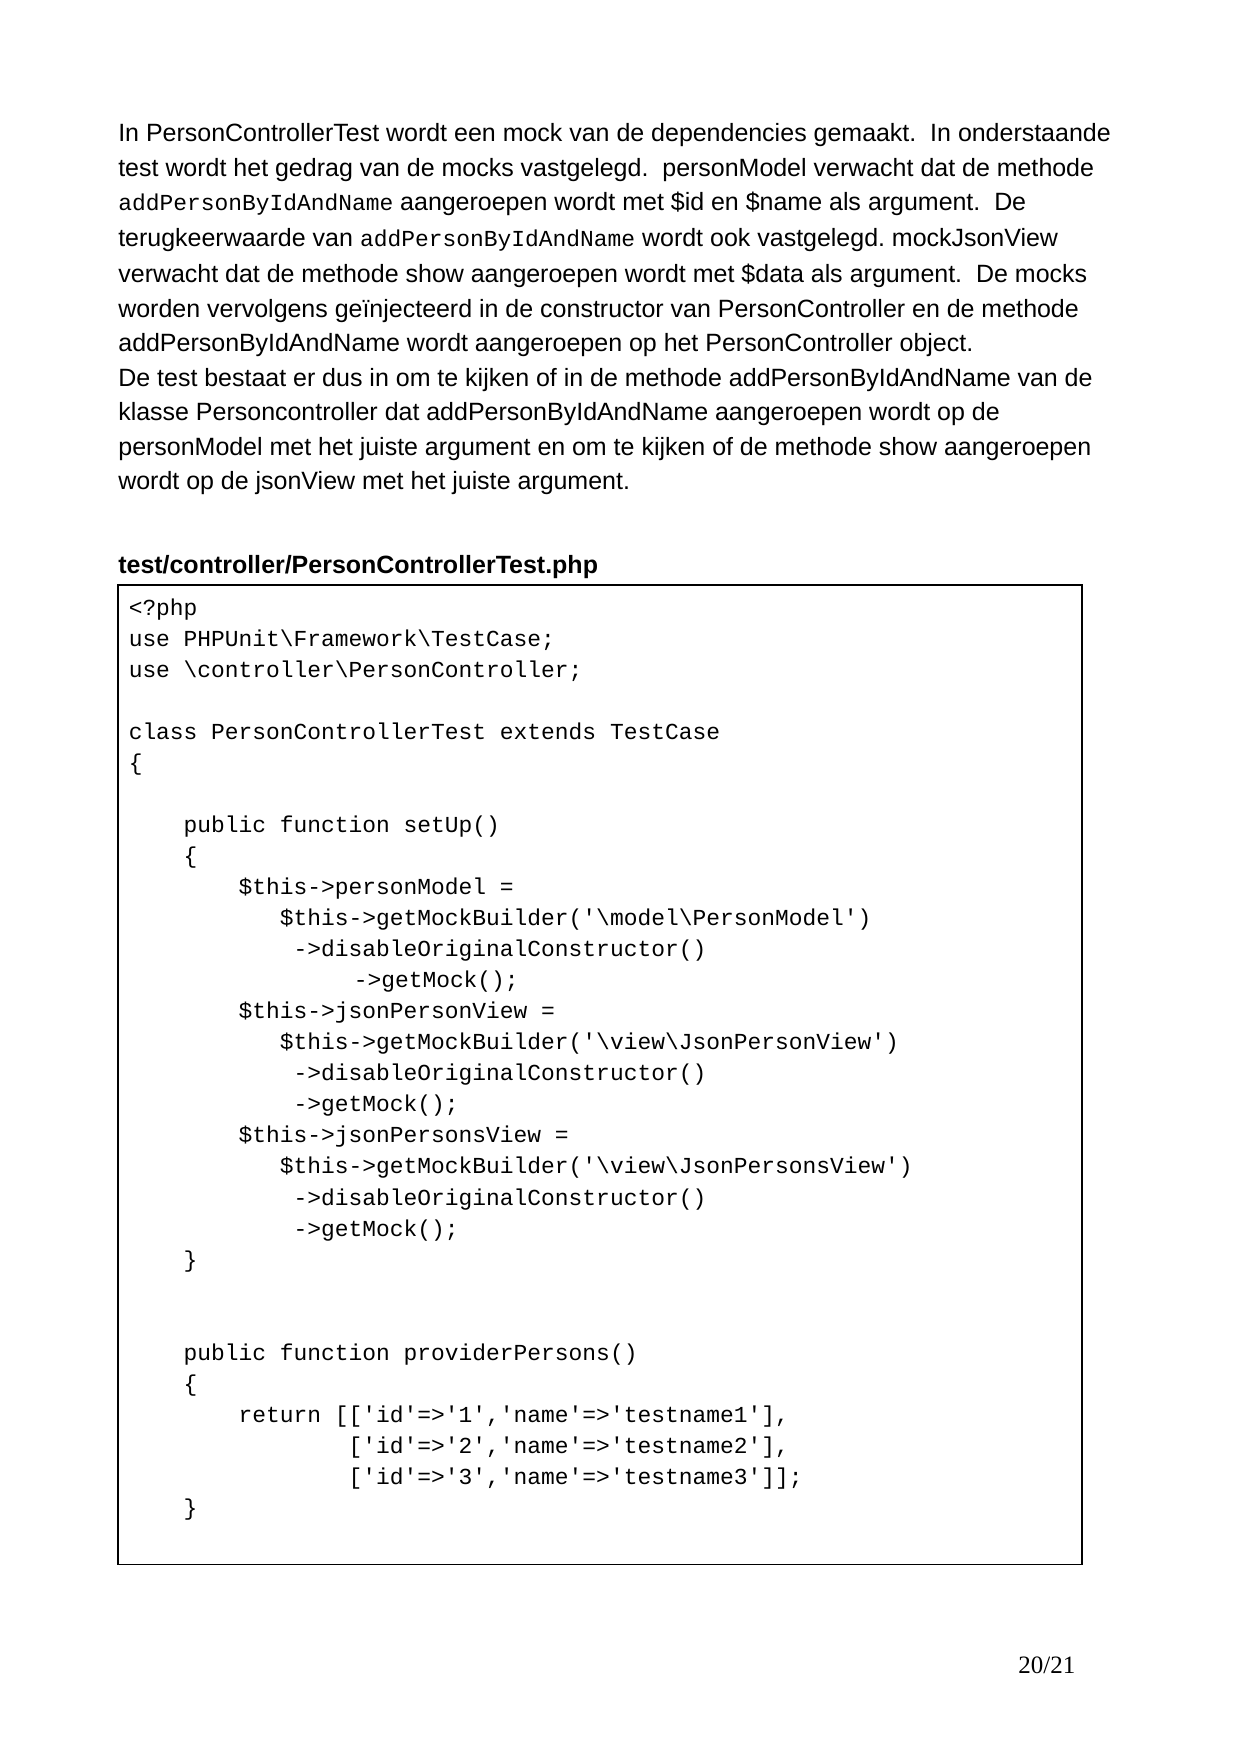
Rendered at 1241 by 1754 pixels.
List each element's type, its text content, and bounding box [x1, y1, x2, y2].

text In PersonControllerTest wordt een mock van de dependencies gemaakt. In onderstaande test wordt het gedrag van de mocks vastgelegd. personModel verwacht dat de methode addPersonByIdAndName aangeroepen wordt met $id en $name als argument. De terugkeerwaarde van addPersonByIdAndName wordt ook vastgelegd. mockJsonView verwacht dat de methode show aangeroepen wordt met $data als argument. De mocks worden vervolgens geïnjecteerd in de constructor van PersonController en de methode addPersonByIdAndName wordt aangeroepen op het PersonController object. [118, 118, 1122, 357]
table_header <?php use PHPUnit\Framework\TestCase; use \controller\PersonController; class PersonControllerTest extends TestCase { public function setUp() { $this->personModel = $this->getMockBuilder('\model\PersonModel') ->disableOriginalConstructor() ->getMock(); $this->jsonPersonView = $this->getMockBuilder('\view\JsonPersonView') ->disableOriginalConstructor() ->getMock(); $this->jsonPersonsView = $this->getMockBuilder('\view\JsonPersonsView') ->disableOriginalConstructor() ->getMock(); } public function providerPersons() { return [['id'=>'1','name'=>'testname1'], ['id'=>'2','name'=>'testname2'], ['id'=>'3','name'=>'testname3']]; } [119, 586, 1081, 1564]
text De test bestaat er dus in om te kijken of in de methode addPersonByIdAndName van de klasse Personcontroller dat addPersonByIdAndName aangeroepen wordt op de personModel met het juiste argument en om te kijken of de methode show aangeroepen wordt op de jsonView met het juiste argument. [118, 363, 1122, 495]
text test/controller/PersonControllerTest.php [118, 549, 1122, 578]
